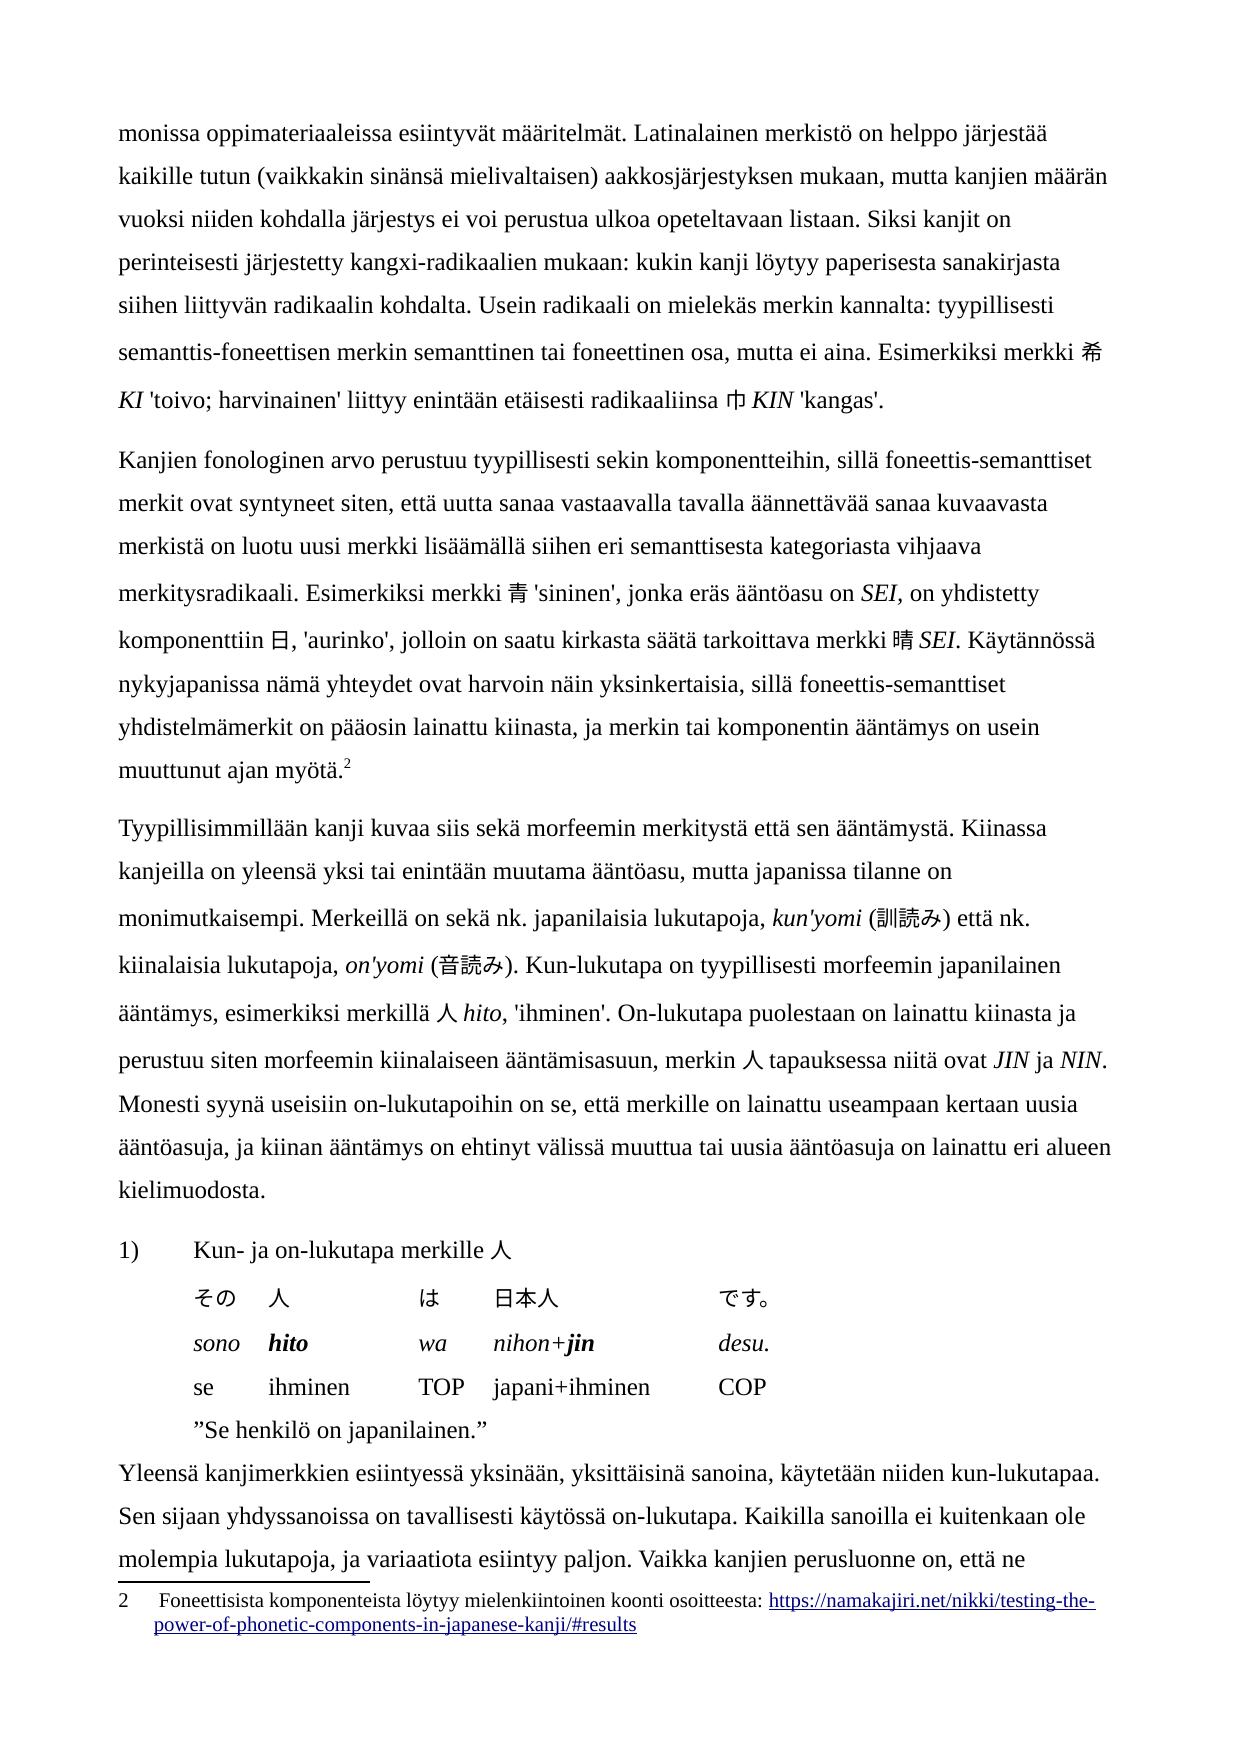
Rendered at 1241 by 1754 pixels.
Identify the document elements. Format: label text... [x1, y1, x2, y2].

text Yleensä kanjimerkkien esiintyessä yksinään, yksittäisinä sanoina, käytetään niiden kun-lukutapaa. Sen sijaan yhdyssanoissa on tavallisesti käytössä on-lukutapa. Kaikilla sanoilla ei kuitenkaan ole molempia lukutapoja, ja variaatiota esiintyy paljon. Vaikka kanjien perusluonne on, että ne [118, 1458, 1122, 1573]
text Foneettisista komponenteista löytyy mielenkiintoinen koonti osoitteesta: https://namakajiri.net/nikki/testing-the-power-of-phonetic-components-in-japanese-kanji/#results [118, 1588, 1122, 1636]
text monissa oppimateriaaleissa esiintyvät määritelmät. Latinalainen merkistö on helppo järjestää kaikille tutun (vaikkakin sinänsä mielivaltaisen) aakkosjärjestyksen mukaan, mutta kanjien määrän vuoksi niiden kohdalla järjestys ei voi perustua ulkoa opeteltavaan listaan. Siksi kanjit on perinteisesti järjestetty kangxi-radikaalien mukaan: kukin kanji löytyy paperisesta sanakirjasta siihen liittyvän radikaalin kohdalta. Usein radikaali on mielekäs merkin kannalta: tyypillisesti semanttis-foneettisen merkin semanttinen tai foneettinen osa, mutta ei aina. Esimerkiksi merkki 希 KI 'toivo; harvinainen' liittyy enintään etäisesti radikaaliinsa 巾 KIN 'kangas'. [118, 118, 1122, 414]
text sono hito wa nihon+jin desu. [118, 1328, 1122, 1357]
text ”Se henkilö on japanilainen.” [118, 1415, 1122, 1444]
text se ihminen TOP japani+ihminen COP [118, 1372, 1122, 1400]
text 1) Kun- ja on-lukutapa merkille 人 [118, 1233, 1122, 1265]
text Kanjien fonologinen arvo perustuu tyypillisesti sekin komponentteihin, sillä foneettis-semanttiset merkit ovat syntyneet siten, että uutta sanaa vastaavalla tavalla äännettävää sanaa kuvaavasta merkistä on luotu uusi merkki lisäämällä siihen eri semanttisesta kategoriasta vihjaava merkitysradikaali. Esimerkiksi merkki青 'sininen', jonka eräs ääntöasu on SEI, on yhdistetty komponenttiin日, 'aurinko', jolloin on saatu kirkasta säätä tarkoittava merkki晴 SEI. Käytännössä nykyjapanissa nämä yhteydet ovat harvoin näin yksinkertaisia, sillä foneettis-semanttiset yhdistelmämerkit on pääosin lainattu kiinasta, ja merkin tai komponentin ääntämys on usein muuttunut ajan myötä. [118, 445, 1122, 784]
text その 人 は 日本人 です。 [118, 1279, 1122, 1314]
text Tyypillisimmillään kanji kuvaa siis sekä morfeemin merkitystä että sen ääntämystä. Kiinassa kanjeilla on yleensä yksi tai enintään muutama ääntöasu, mutta japanissa tilanne on monimutkaisempi. Merkeillä on sekä nk. japanilaisia lukutapoja, kun'yomi (訓読み) että nk. kiinalaisia lukutapoja, on'yomi (音読み). Kun-lukutapa on tyypillisesti morfeemin japanilainen ääntämys, esimerkiksi merkillä 人 hito, 'ihminen'. On-lukutapa puolestaan on lainattu kiinasta ja perustuu siten morfeemin kiinalaiseen ääntämisasuun, merkin 人 tapauksessa niitä ovat JIN ja NIN. Monesti syynä useisiin on-lukutapoihin on se, että merkille on lainattu useampaan kertaan uusia ääntöasuja, ja kiinan ääntämys on ehtinyt välissä muuttua tai uusia ääntöasuja on lainattu eri alueen kielimuodosta. [118, 813, 1122, 1204]
